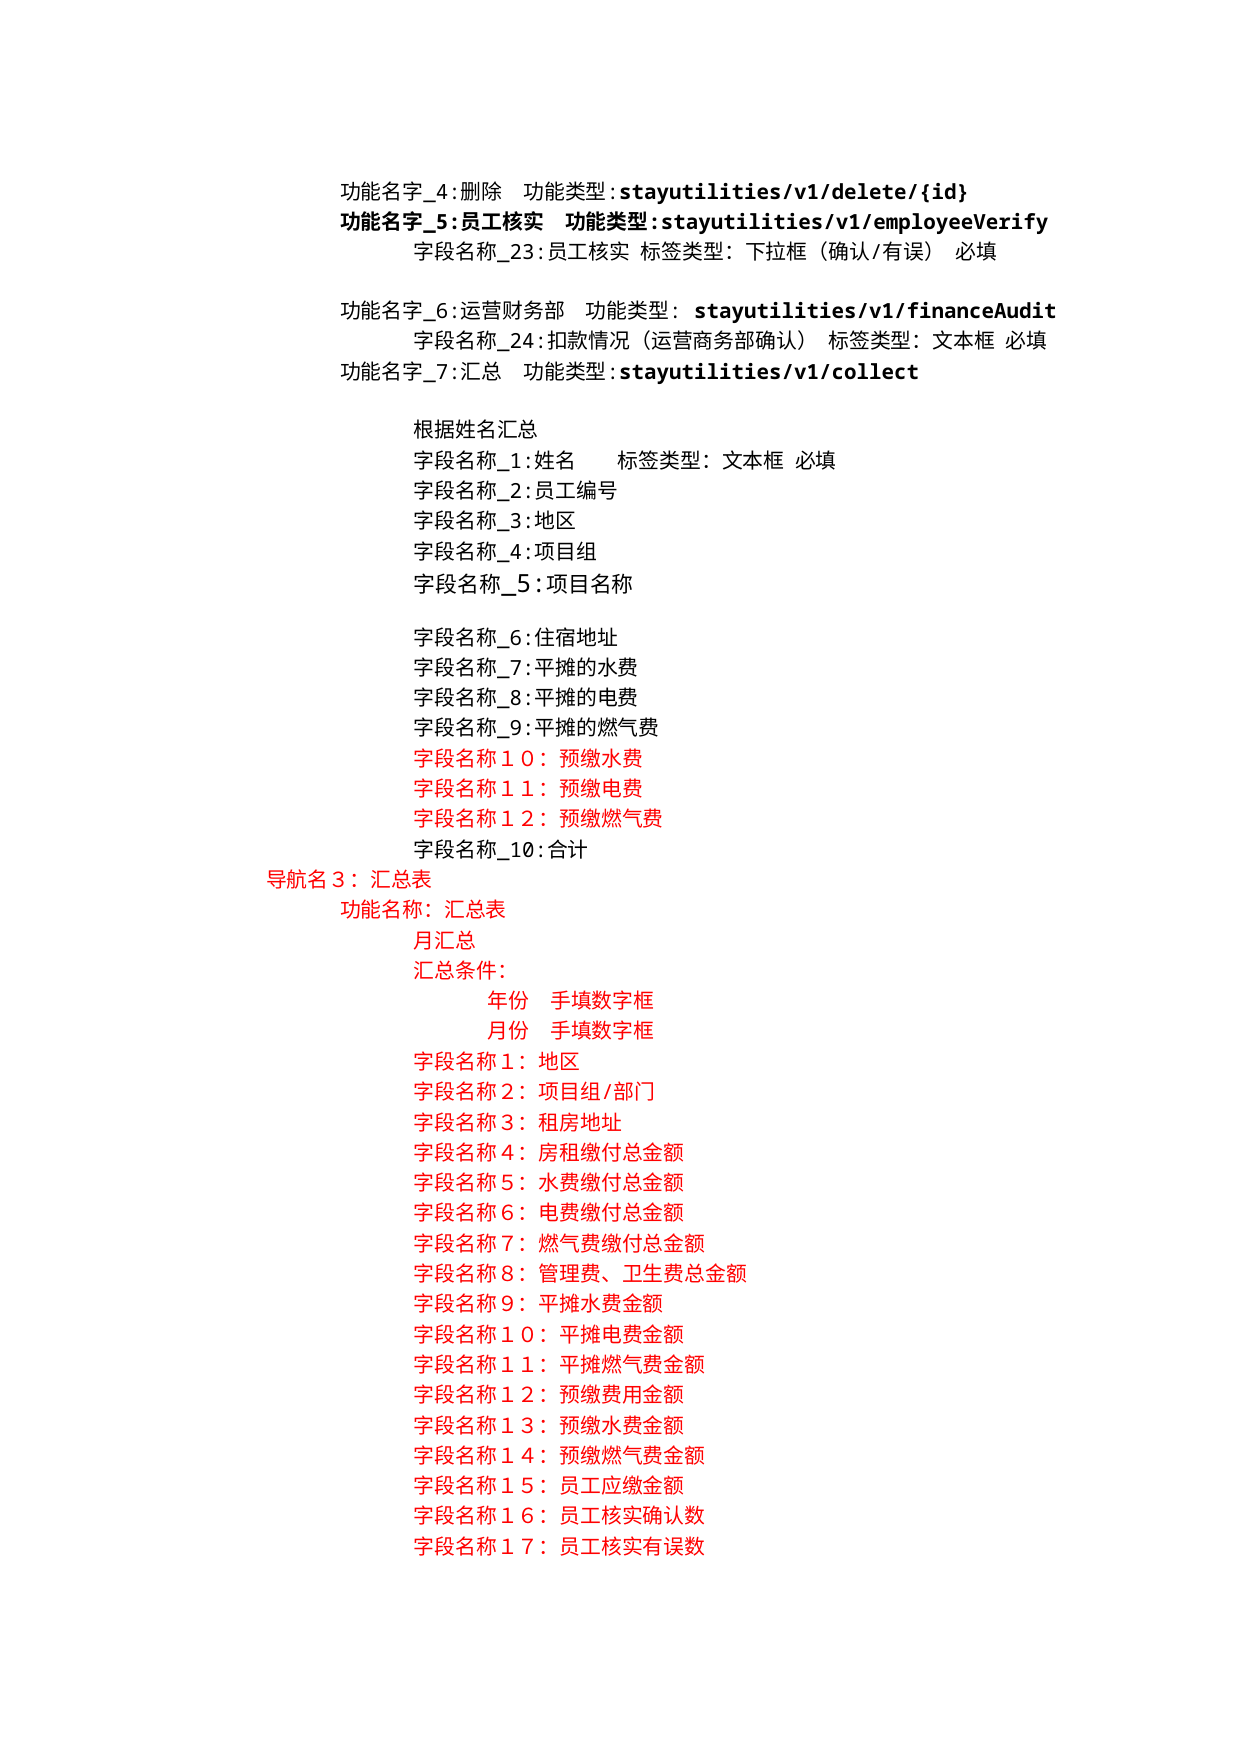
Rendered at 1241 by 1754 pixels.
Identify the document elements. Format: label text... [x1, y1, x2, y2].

text 字段名称_6:住宿地址 [118, 621, 1122, 651]
text 功能名字_4:删除 功能类型:stayutilities/v1/delete/{id} [118, 175, 1122, 205]
text 字段名称１７：员工核实有误数 [118, 1530, 1122, 1560]
text 字段名称１４：预缴燃气费金额 [118, 1439, 1122, 1469]
text 根据姓名汇总 [118, 414, 1122, 444]
text 字段名称_4:项目组 [118, 535, 1122, 565]
text 字段名称１３：预缴水费金额 [118, 1409, 1122, 1439]
text 月汇总 [118, 924, 1122, 954]
text 年份 手填数字框 [118, 984, 1122, 1015]
text 字段名称_24:扣款情况（运营商务部确认） 标签类型：文本框 必填 [118, 325, 1122, 355]
text 字段名称２：项目组/部门 [118, 1075, 1122, 1106]
text 字段名称_23:员工核实 标签类型：下拉框（确认/有误） 必填 [118, 236, 1122, 266]
text 字段名称１０：平摊电费金额 [118, 1318, 1122, 1348]
text 字段名称１５：员工应缴金额 [118, 1469, 1122, 1500]
text 功能名字_5:员工核实 功能类型:stayutilities/v1/employeeVerify [118, 205, 1122, 236]
text 字段名称５：水费缴付总金额 [118, 1166, 1122, 1197]
text 功能名字_6:运营财务部 功能类型: stayutilities/v1/financeAudit [118, 294, 1122, 325]
text 字段名称１：地区 [118, 1045, 1122, 1075]
text 字段名称_2:员工编号 [118, 474, 1122, 505]
text 功能名字_7:汇总 功能类型:stayutilities/v1/collect [118, 355, 1122, 385]
text 月份 手填数字框 [118, 1015, 1122, 1045]
text 字段名称１１：预缴电费 [118, 772, 1122, 803]
text 字段名称４：房租缴付总金额 [118, 1136, 1122, 1166]
text 字段名称７：燃气费缴付总金额 [118, 1227, 1122, 1257]
text 字段名称_5:项目名称 [118, 565, 1122, 599]
text 字段名称_1:姓名 标签类型：文本框 必填 [118, 444, 1122, 474]
text 字段名称_8:平摊的电费 [118, 681, 1122, 712]
text 功能名称：汇总表 [118, 893, 1122, 924]
text 字段名称_10:合计 [118, 833, 1122, 863]
text 导航名３：汇总表 [118, 863, 1122, 893]
text 字段名称１６：员工核实确认数 [118, 1500, 1122, 1530]
text 字段名称６：电费缴付总金额 [118, 1197, 1122, 1227]
text 字段名称１０：预缴水费 [118, 742, 1122, 772]
text 字段名称_3:地区 [118, 505, 1122, 535]
text 字段名称１１：平摊燃气费金额 [118, 1348, 1122, 1378]
text 字段名称１２：预缴费用金额 [118, 1378, 1122, 1409]
text 字段名称１２：预缴燃气费 [118, 803, 1122, 833]
text 字段名称９：平摊水费金额 [118, 1288, 1122, 1318]
text 字段名称８：管理费、卫生费总金额 [118, 1257, 1122, 1288]
text 字段名称_9:平摊的燃气费 [118, 712, 1122, 742]
text 字段名称３：租房地址 [118, 1106, 1122, 1136]
text 汇总条件： [118, 954, 1122, 984]
text 字段名称_7:平摊的水费 [118, 651, 1122, 681]
